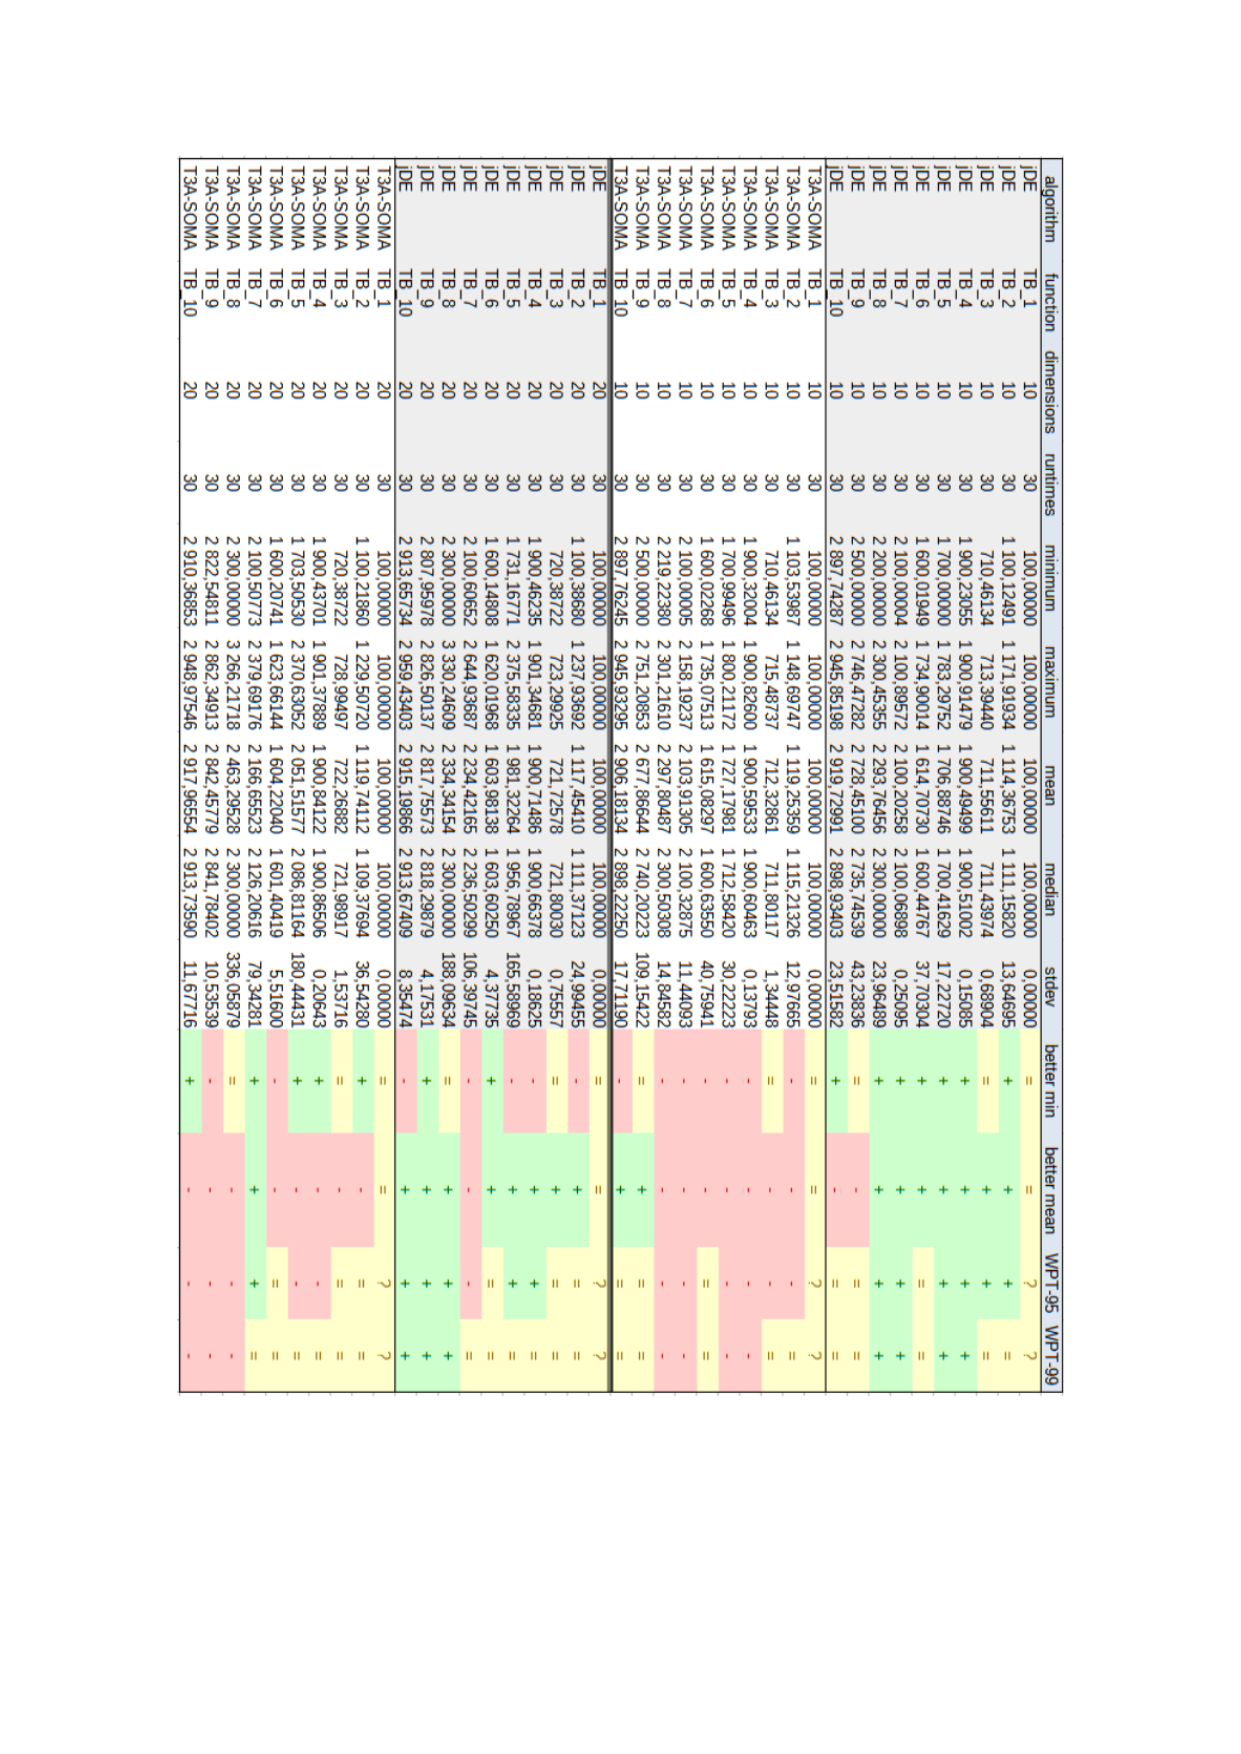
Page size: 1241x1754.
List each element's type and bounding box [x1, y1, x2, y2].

picture [178, 157, 1064, 1396]
